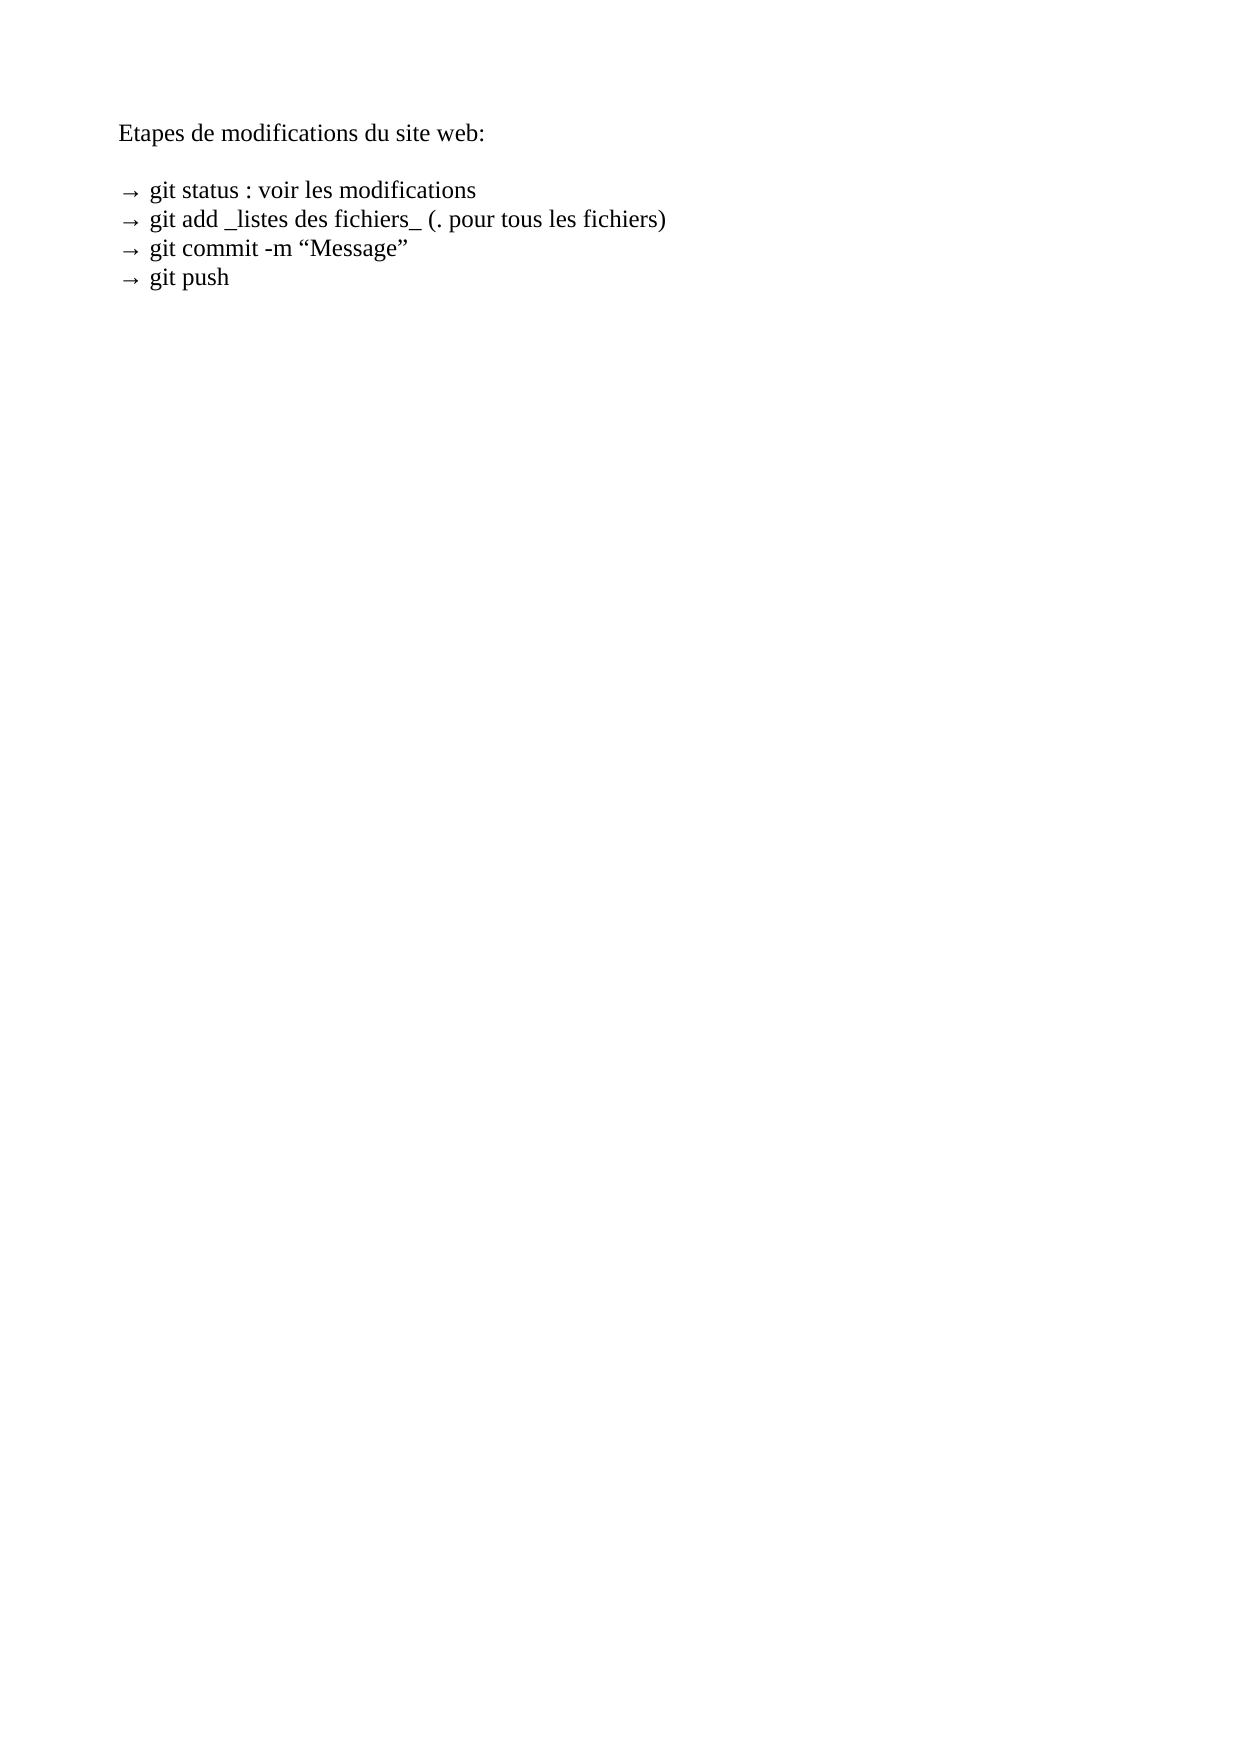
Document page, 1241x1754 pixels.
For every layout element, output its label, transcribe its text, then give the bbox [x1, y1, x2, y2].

text Etapes de modifications du site web: [118, 118, 1122, 147]
text → git push [118, 262, 1122, 291]
text → git add _listes des fichiers_ (. pour tous les fichiers) [118, 204, 1122, 233]
text → git commit -m “Message” [118, 233, 1122, 262]
text → git status : voir les modifications [118, 176, 1122, 204]
